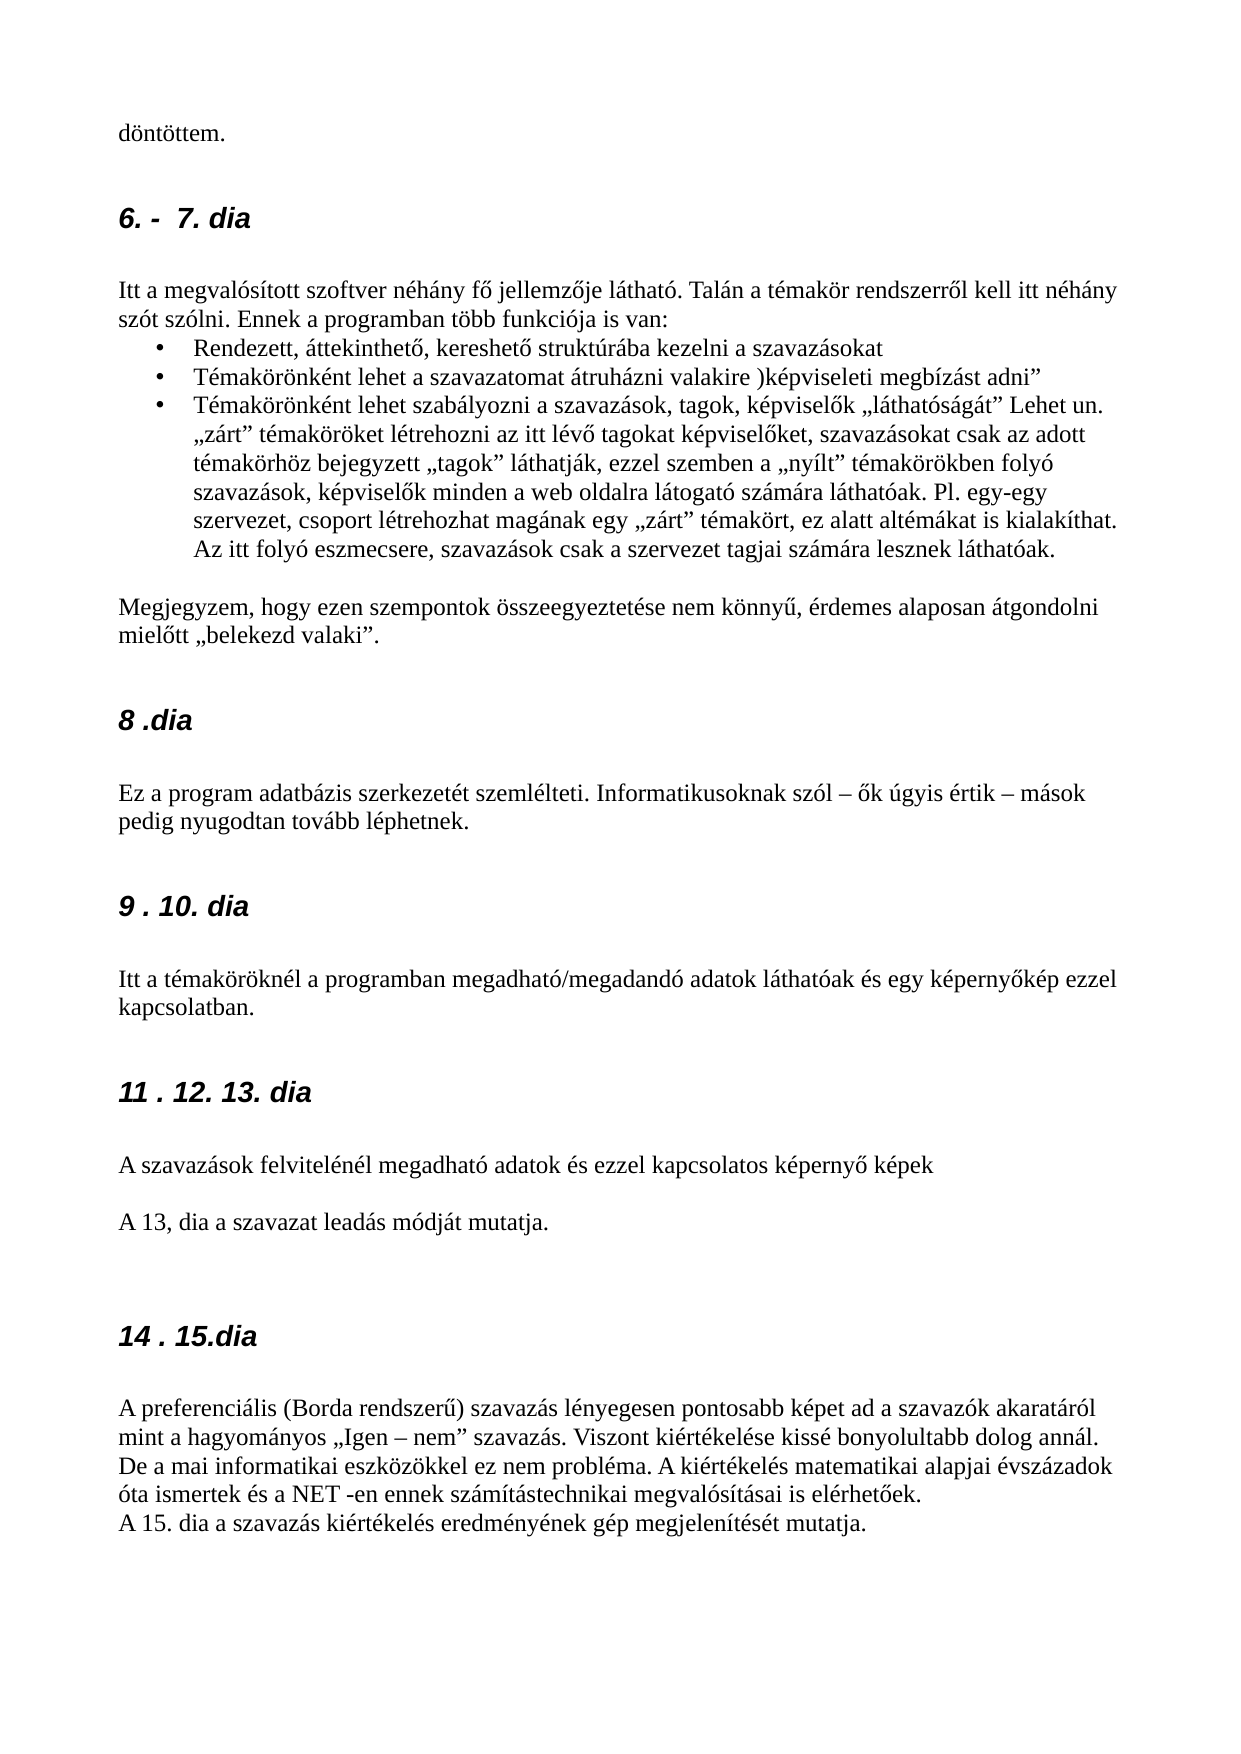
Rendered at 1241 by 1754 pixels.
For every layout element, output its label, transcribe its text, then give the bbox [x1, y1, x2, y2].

text A 13, dia a szavazat leadás módját mutatja. [118, 1207, 1122, 1236]
text A preferenciális (Borda rendszerű) szavazás lényegesen pontosabb képet ad a szavazók akaratáról mint a hagyományos „Igen – nem” szavazás. Viszont kiértékelése kissé bonyolultabb dolog annál. De a mai informatikai eszközökkel ez nem probléma. A kiértékelés matematikai alapjai évszázadok óta ismertek és a NET -en ennek számítástechnikai megvalósításai is elérhetőek. [118, 1393, 1122, 1508]
list Rendezett, áttekinthető, kereshető struktúrába kezelni a szavazásokat [156, 333, 1122, 362]
subtitle 6. - 7. dia [118, 201, 1122, 234]
text A 15. dia a szavazás kiértékelés eredményének gép megjelenítését mutatja. [118, 1508, 1122, 1537]
subtitle 9 . 10. dia [118, 889, 1122, 922]
text Megjegyzem, hogy ezen szempontok összeegyeztetése nem könnyű, érdemes alaposan átgondolni mielőtt „belekezd valaki”. [118, 592, 1122, 649]
text Ez a program adatbázis szerkezetét szemlélteti. Informatikusoknak szól – ők úgyis értik – mások pedig nyugodtan tovább léphetnek. [118, 778, 1122, 835]
list Témakörönként lehet a szavazatomat átruházni valakire )képviseleti megbízást adni” [156, 362, 1122, 390]
text Itt a megvalósított szoftver néhány fő jellemzője látható. Talán a témakör rendszerről kell itt néhány szót szólni. Ennek a programban több funkciója is van: [118, 275, 1122, 333]
text döntöttem. [118, 118, 1122, 147]
subtitle 8 .dia [118, 703, 1122, 736]
list Témakörönként lehet szabályozni a szavazások, tagok, képviselők „láthatóságát” Lehet un. „zárt” témaköröket létrehozni az itt lévő tagokat képviselőket, szavazásokat csak az adott témakörhöz bejegyzett „tagok” láthatják, ezzel szemben a „nyílt” témakörökben folyó szavazások, képviselők minden a web oldalra látogató számára láthatóak. Pl. egy-egy szervezet, csoport létrehozhat magának egy „zárt” témakört, ez alatt altémákat is kialakíthat. Az itt folyó eszmecsere, szavazások csak a szervezet tagjai számára lesznek láthatóak. [156, 390, 1122, 563]
text Itt a témaköröknél a programban megadható/megadandó adatok láthatóak és egy képernyőkép ezzel kapcsolatban. [118, 964, 1122, 1021]
text A szavazások felvitelénél megadható adatok és ezzel kapcsolatos képernyő képek [118, 1150, 1122, 1178]
subtitle 14 . 15.dia [118, 1318, 1122, 1352]
subtitle 11 . 12. 13. dia [118, 1075, 1122, 1108]
